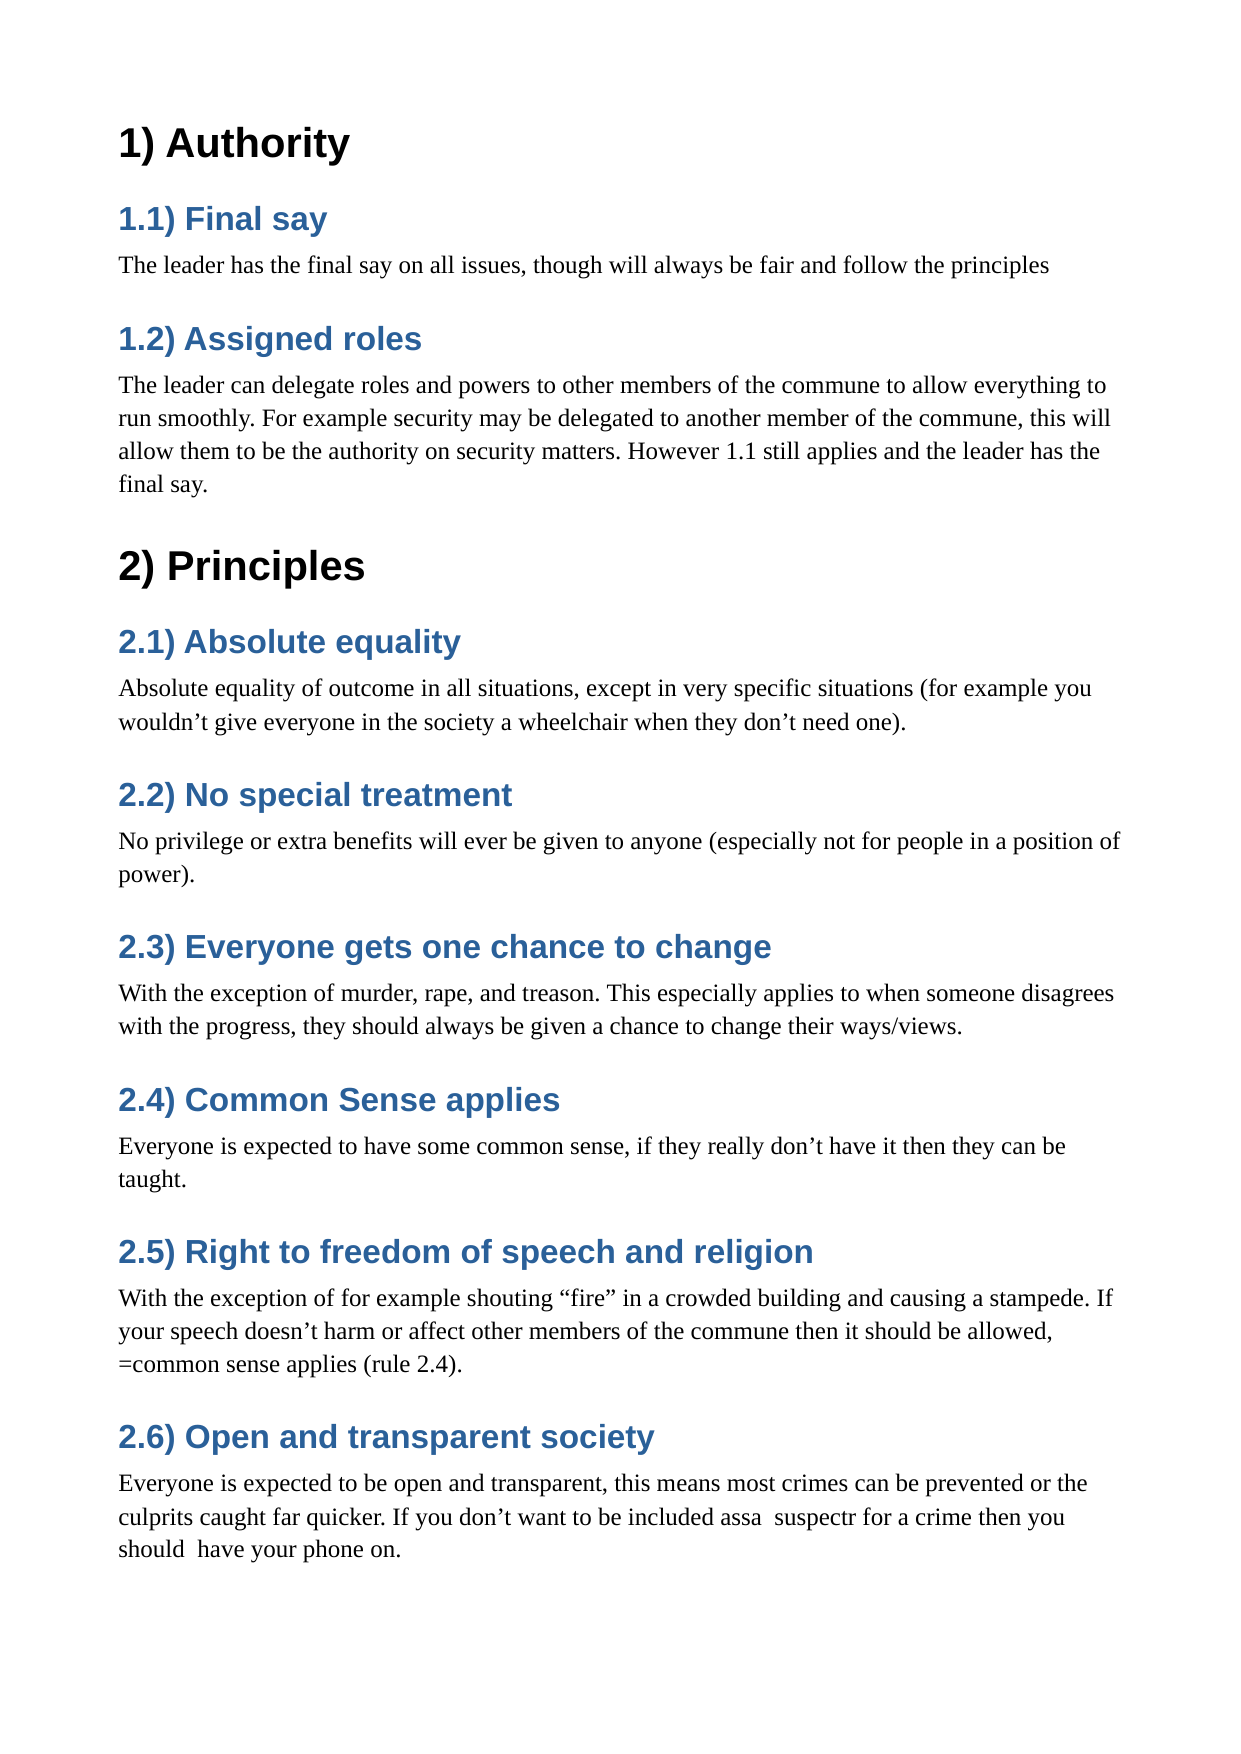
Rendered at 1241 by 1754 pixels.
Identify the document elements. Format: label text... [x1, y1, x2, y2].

subtitle 2.3) Everyone gets one chance to change [118, 927, 1122, 966]
text The leader can delegate roles and powers to other members of the commune to allow everything to run smoothly. For example security may be delegated to another member of the commune, this will allow them to be the authority on security matters. However 1.1 still applies and the leader has the final say. [118, 370, 1122, 497]
subtitle 2.2) No special treatment [118, 775, 1122, 813]
text The leader has the final say on all issues, though will always be fair and follow the principles [118, 250, 1122, 279]
subtitle 2.6) Open and transparent society [118, 1418, 1122, 1456]
subtitle 1) Authority [118, 118, 1122, 166]
text No privilege or extra benefits will ever be given to anyone (especially not for people in a position of power). [118, 826, 1122, 888]
text With the exception of for example shouting “fire” in a crowded building and causing a stampede. If your speech doesn’t harm or affect other members of the commune then it should be allowed, =common sense applies (rule 2.4). [118, 1283, 1122, 1378]
subtitle 2.1) Absolute equality [118, 623, 1122, 661]
text With the exception of murder, rape, and treason. This especially applies to when someone disagrees with the progress, they should always be given a chance to change their ways/views. [118, 978, 1122, 1040]
subtitle 1.1) Final say [118, 199, 1122, 238]
subtitle 2.4) Common Sense applies [118, 1080, 1122, 1118]
text Everyone is expected to have some common sense, if they really don’t have it then they can be taught. [118, 1131, 1122, 1192]
text Absolute equality of outcome in all situations, except in very specific situations (for example you wouldn’t give everyone in the society a wheelchair when they don’t need one). [118, 673, 1122, 735]
subtitle 2.5) Right to freedom of speech and religion [118, 1232, 1122, 1271]
subtitle 2) Principles [118, 541, 1122, 589]
text Everyone is expected to be open and transparent, this means most crimes can be prevented or the culprits caught far quicker. If you don’t want to be included assa suspectr for a crime then you should have your phone on. [118, 1468, 1122, 1563]
subtitle 1.2) Assigned roles [118, 319, 1122, 357]
